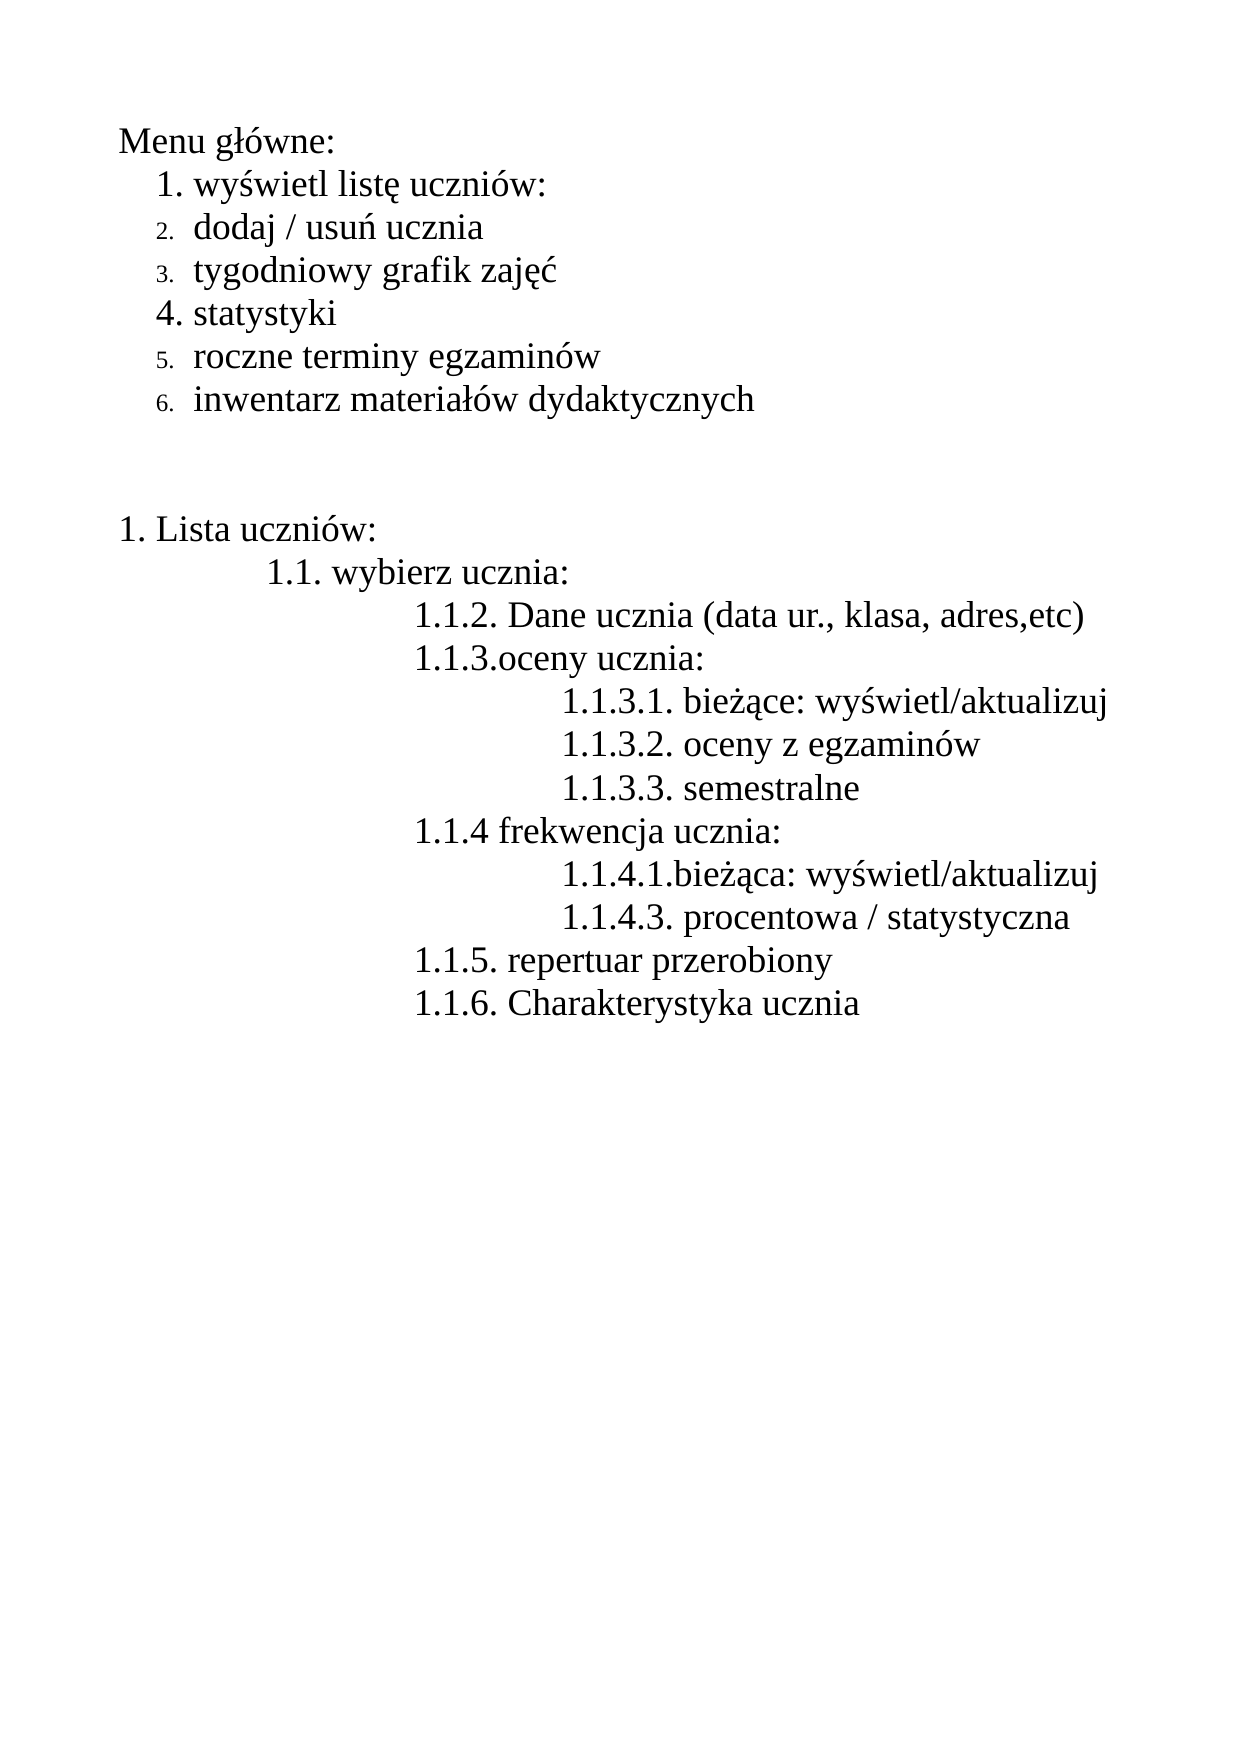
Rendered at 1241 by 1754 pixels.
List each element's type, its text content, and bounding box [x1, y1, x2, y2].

text 1.1.4 frekwencja ucznia: [118, 808, 1122, 851]
list inwentarz materiałów dydaktycznych [156, 377, 1122, 420]
text 1.1.2. Dane ucznia (data ur., klasa, adres,etc) [118, 592, 1122, 636]
text 1.1.6. Charakterystyka ucznia [118, 981, 1122, 1024]
text 1.1.3.1. bieżące: wyświetl/aktualizuj [118, 679, 1122, 722]
text 1.1.5. repertuar przerobiony [118, 937, 1122, 981]
list roczne terminy egzaminów [156, 334, 1122, 377]
list wyświetl listę uczniów: [156, 161, 1122, 204]
text 1.1.3.oceny ucznia: [118, 636, 1122, 679]
text 1. Lista uczniów: [118, 506, 1122, 549]
list dodaj / usuń ucznia [156, 204, 1122, 247]
text Menu główne: [118, 118, 1122, 161]
text 1.1.3.2. oceny z egzaminów [118, 722, 1122, 765]
text 1.1.3.3. semestralne [118, 765, 1122, 808]
text 1.1.4.1.bieżąca: wyświetl/aktualizuj [118, 851, 1122, 894]
list statystyki [156, 291, 1122, 334]
list tygodniowy grafik zajęć [156, 247, 1122, 291]
text 1.1. wybierz ucznia: [118, 549, 1122, 592]
text 1.1.4.3. procentowa / statystyczna [118, 894, 1122, 937]
